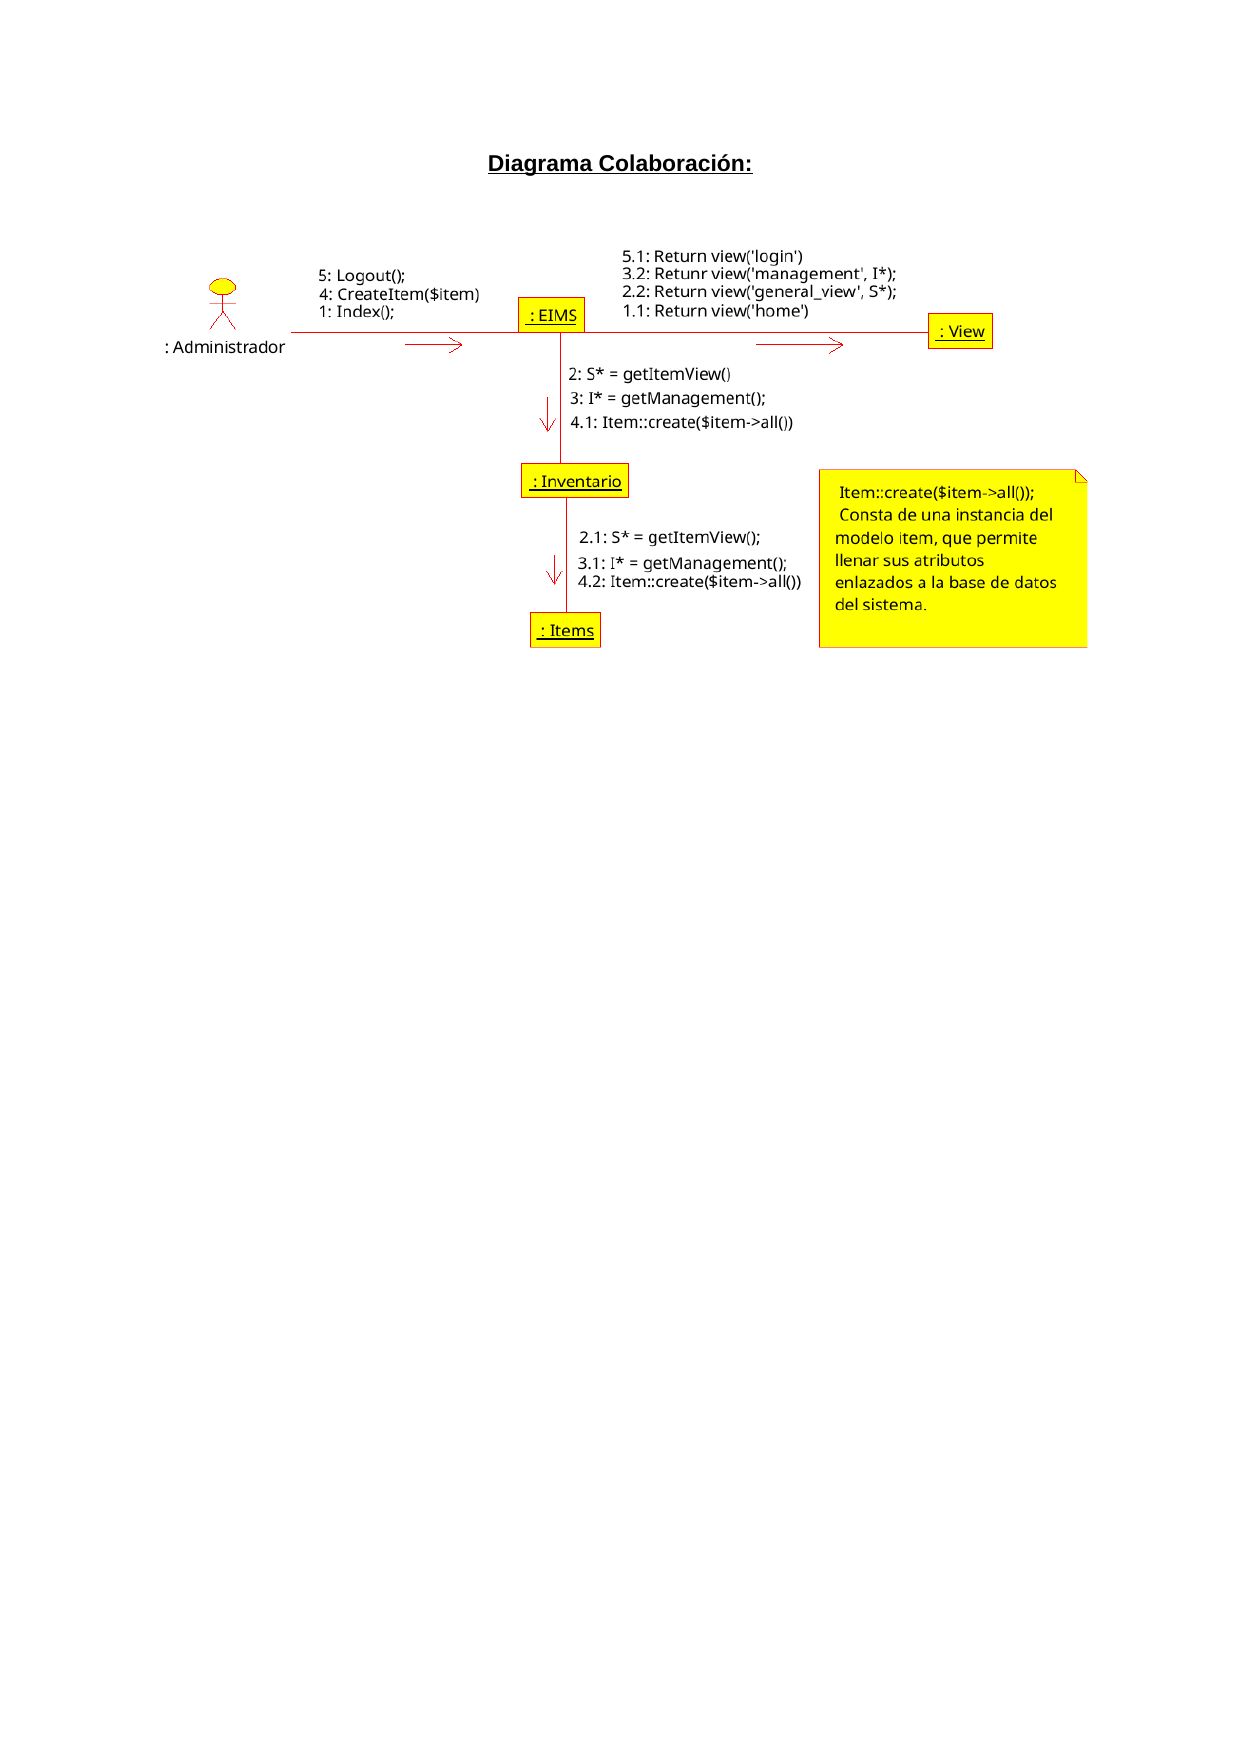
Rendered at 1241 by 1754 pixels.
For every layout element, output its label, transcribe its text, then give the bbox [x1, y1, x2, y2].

text Diagrama Colaboración: [150, 150, 1090, 176]
picture [152, 240, 1088, 648]
